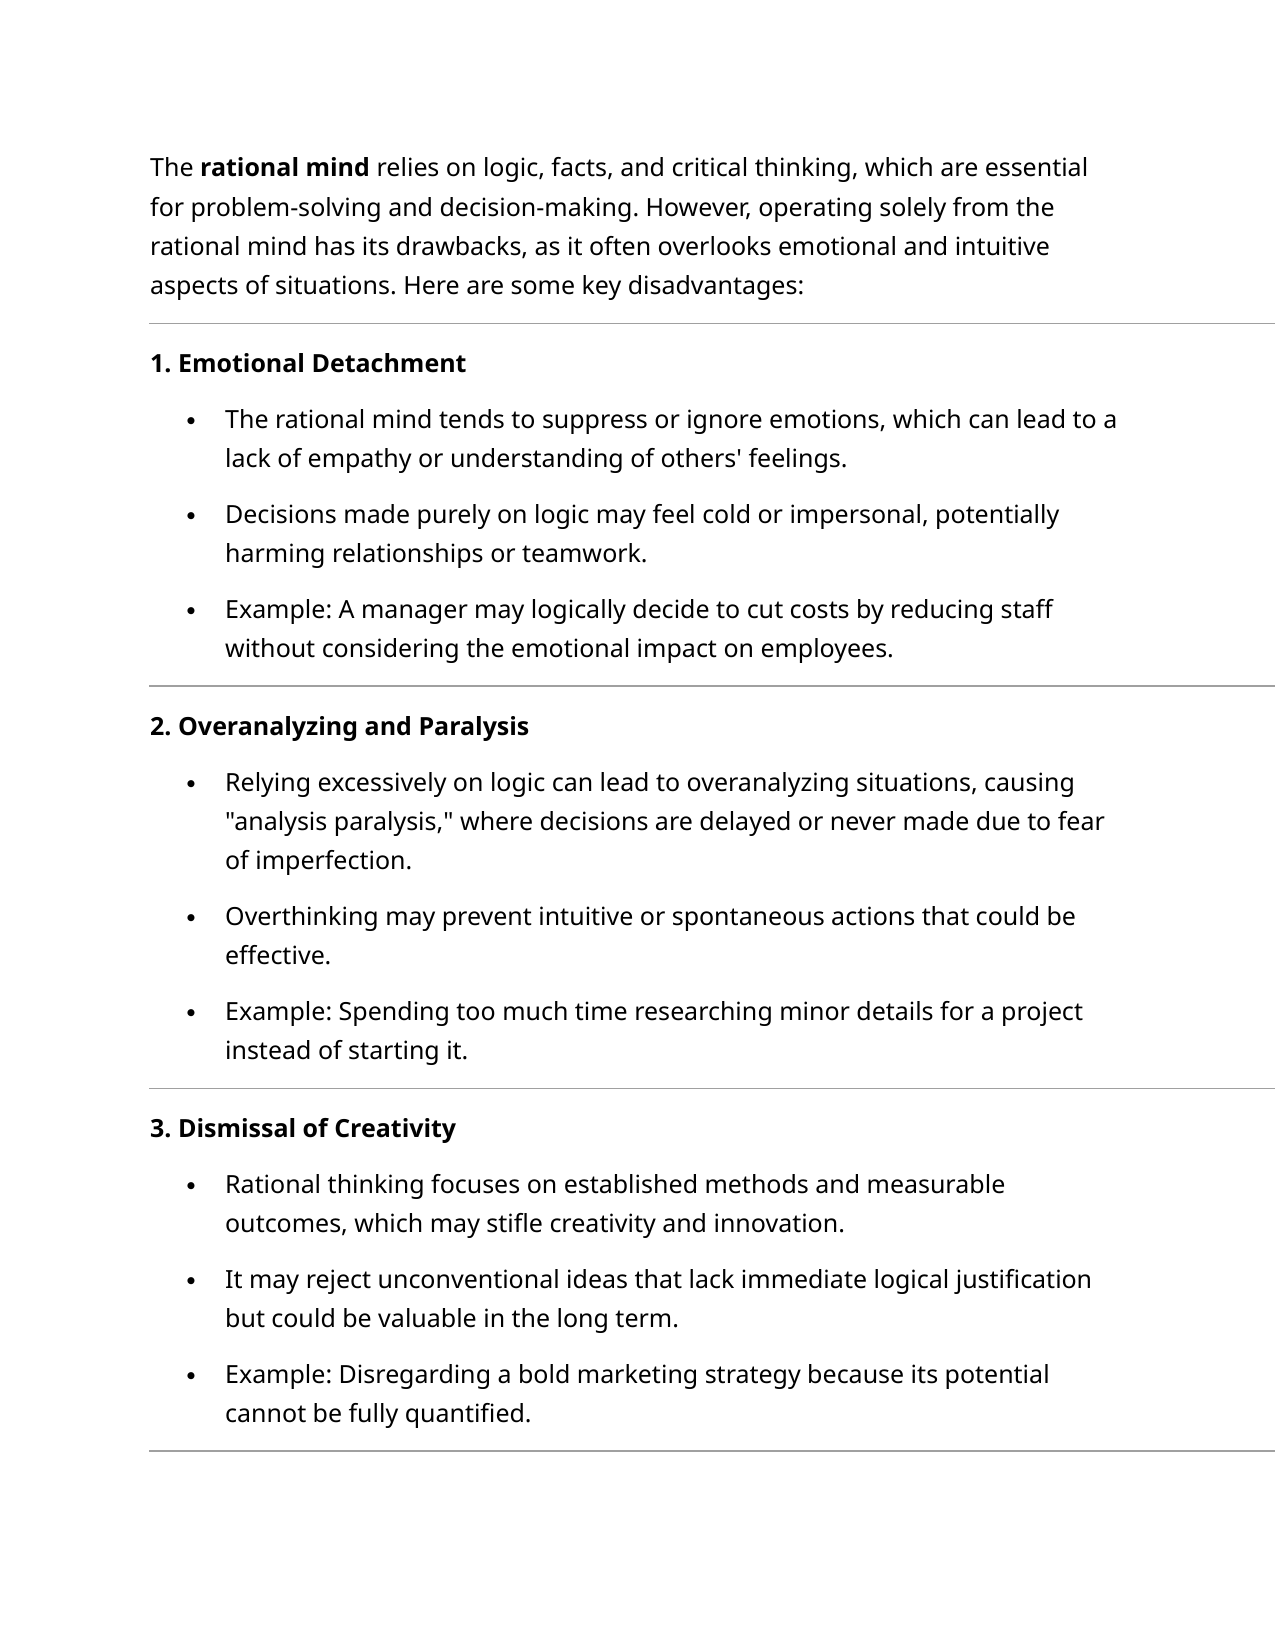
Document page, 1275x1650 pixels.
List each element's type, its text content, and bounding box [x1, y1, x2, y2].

list The rational mind tends to suppress or ignore emotions, which can lead to a lack of empathy or understanding of others' feelings. [187, 401, 1125, 474]
list Overthinking may prevent intuitive or spontaneous actions that could be effective. [187, 898, 1125, 972]
text 3. Dismissal of Creativity [150, 1110, 1125, 1144]
list Decisions made purely on logic may feel cold or impersonal, potentially harming relationships or teamwork. [187, 496, 1125, 569]
text 2. Overanalyzing and Paralysis [150, 708, 1125, 742]
list It may reject unconventional ideas that lack immediate logical justification but could be valuable in the long term. [187, 1261, 1125, 1334]
list Example: Spending too much time researching minor details for a project instead of starting it. [187, 993, 1125, 1067]
list Example: A manager may logically decide to cut costs by reducing staff without considering the emotional impact on employees. [187, 591, 1125, 664]
text 1. Emotional Detachment [150, 345, 1125, 379]
list Rational thinking focuses on established methods and measurable outcomes, which may stifle creativity and innovation. [187, 1166, 1125, 1239]
list Relying excessively on logic can lead to overanalyzing situations, causing "analysis paralysis," where decisions are delayed or never made due to fear of imperfection. [187, 764, 1125, 877]
list Example: Disregarding a bold marketing strategy because its potential cannot be fully quantified. [187, 1356, 1125, 1429]
text The rational mind relies on logic, facts, and critical thinking, which are essential for problem-solving and decision-making. However, operating solely from the rational mind has its drawbacks, as it often overlooks emotional and intuitive aspects of situations. Here are some key disadvantages: [150, 150, 1125, 302]
